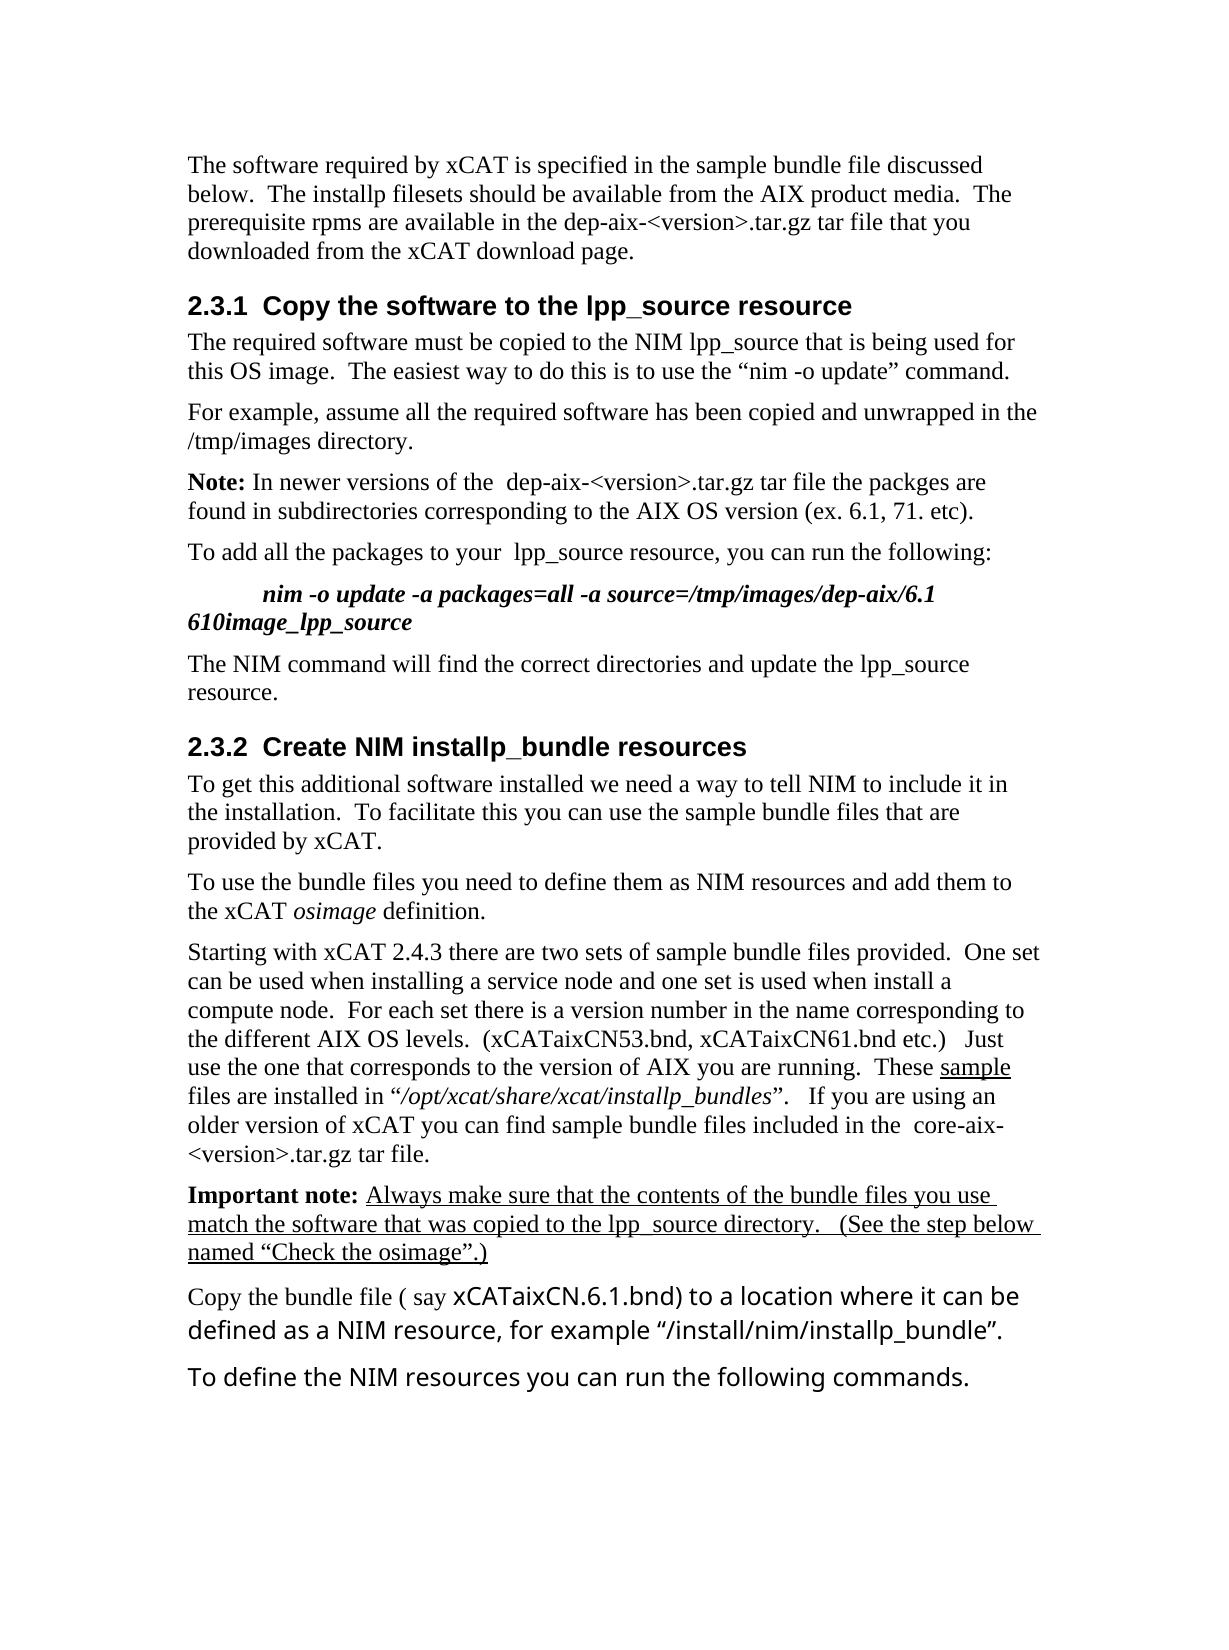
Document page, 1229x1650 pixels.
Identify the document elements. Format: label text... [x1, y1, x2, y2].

text Important note: Always make sure that the contents of the bundle files you use match the software that was copied to the lpp_source directory. (See the step below [187, 1180, 1041, 1234]
text Starting with xCAT 2.4.3 there are two sets of sample bundle files provided. One set can be used when installing a service node and one set is used when install a compute node. For each set there is a version number in the name corresponding to the different AIX OS levels. (xCATaixCN53.bnd, xCATaixCN61.bnd etc.) Just use the one that corresponds to the version of AIX you are running. These sample files are installed in “/opt/xcat/share/xcat/installp_bundles”. If you are using an older version of xCAT you can find sample bundle files included in the core-aix-<version>.tar.gz tar file. [187, 937, 1041, 1167]
text The software required by xCAT is specified in the sample bundle file discussed below. The installp filesets should be available from the AIX product media. The prerequisite rpms are available in the dep-aix-<version>.tar.gz tar file that you downloaded from the xCAT download page. [187, 150, 1041, 265]
text Copy the bundle file ( say xCATaixCN.6.1.bnd) to a location where it can be defined as a NIM resource, for example “/install/nim/installp_bundle”. [187, 1279, 1041, 1347]
text The required software must be copied to the NIM lpp_source that is being used for this OS image. The easiest way to do this is to use the “nim -o update” command. [187, 327, 1041, 385]
text To use the bundle files you need to define them as NIM resources and add them to the xCAT osimage definition. [187, 867, 1041, 925]
text Note: In newer versions of the dep-aix-<version>.tar.gz tar file the packges are found in subdirectories corresponding to the AIX OS version (ex. 6.1, 71. etc). [187, 467, 1041, 525]
text To define the NIM resources you can run the following commands. [187, 1359, 1041, 1393]
text For example, assume all the required software has been copied and unwrapped in the /tmp/images directory. [187, 397, 1041, 455]
text named “Check the osimage”.) [187, 1235, 1041, 1266]
text To add all the packages to your lpp_source resource, you can run the following: [187, 537, 1041, 566]
text The NIM command will find the correct directories and update the lpp_source resource. [187, 649, 1041, 706]
text To get this additional software installed we need a way to tell NIM to include it in the installation. To facilitate this you can use the sample bundle files that are provided by xCAT. [187, 769, 1041, 855]
subtitle Copy the software to the lpp_source resource [187, 290, 1041, 321]
subtitle Create NIM installp_bundle resources [187, 731, 1041, 762]
text nim -o update -a packages=all -a source=/tmp/images/dep-aix/6.1 610image_lpp_source [187, 579, 1041, 636]
